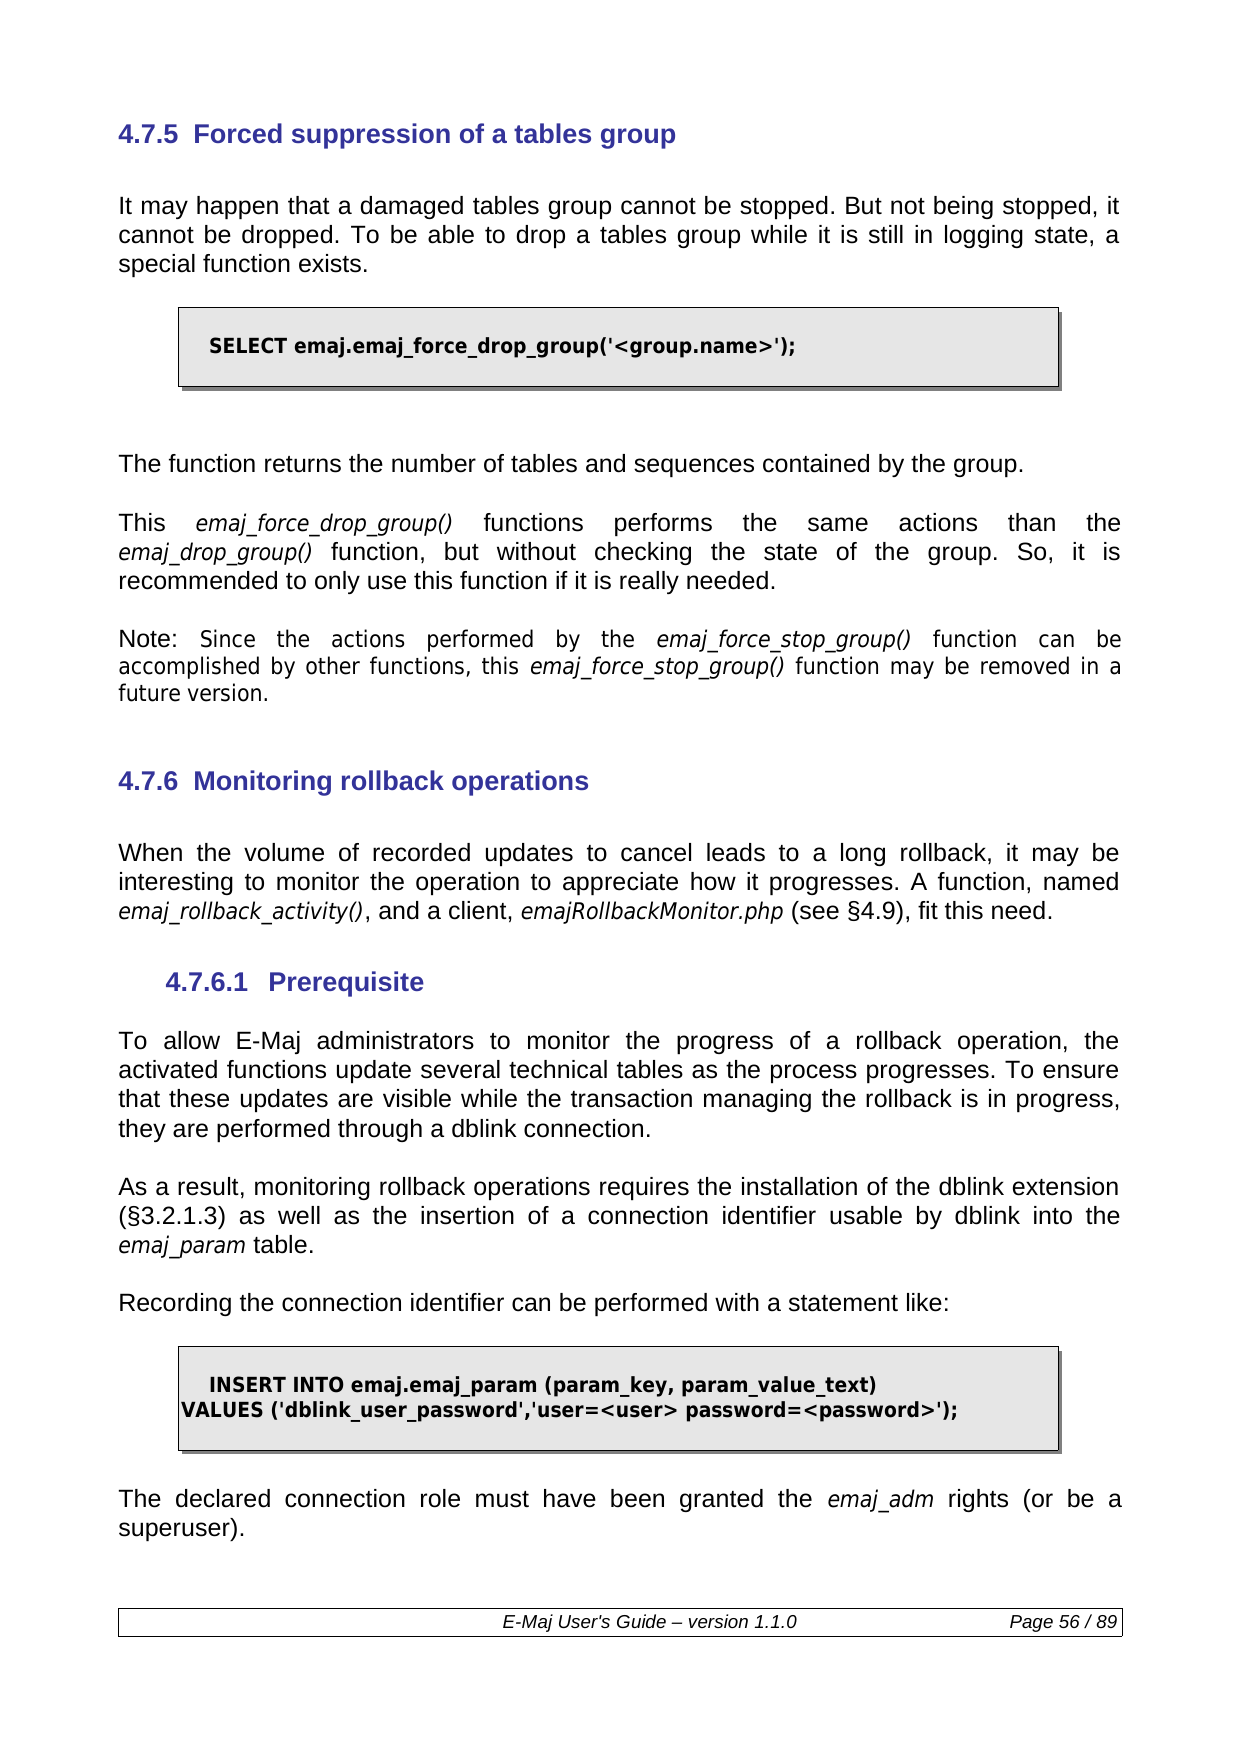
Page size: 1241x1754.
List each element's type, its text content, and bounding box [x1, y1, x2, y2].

text The function returns the number of tables and sequences contained by the group. [118, 449, 1122, 478]
text The declared connection role must have been granted the emaj_adm rights (or be a superuser). [118, 1484, 1122, 1542]
text Recording the connection identifier can be performed with a statement like: [118, 1288, 1122, 1317]
text It may happen that a damaged tables group cannot be stopped. But not being stopped, it cannot be dropped. To be able to drop a tables group while it is still in logging state, a special function exists. [118, 191, 1122, 278]
text Note: Since the actions performed by the emaj_force_stop_group() function can be accomplished by other functions, this emaj_force_stop_group() function may be removed in a future version. [118, 624, 1122, 707]
subtitle Prerequisite [165, 966, 1122, 997]
text When the volume of recorded updates to cancel leads to a long rollback, it may be interesting to monitor the operation to appreciate how it progresses. A function, named emaj_rollback_activity(), and a client, emajRollbackMonitor.php (see §4.9), fit this need. [118, 837, 1122, 924]
text INSERT INTO emaj.emaj_param (param_key, param_value_text) VALUES ('dblink_user_password','user=<user> password=<password>'); [179, 1370, 1058, 1419]
text This emaj_force_drop_group() functions performs the same actions than the emaj_drop_group() function, but without checking the state of the group. So, it is recommended to only use this function if it is really needed. [118, 507, 1122, 594]
text SELECT emaj.emaj_force_drop_group('<group.name>'); [179, 331, 1058, 356]
text To allow E-Maj administrators to monitor the progress of a rollback operation, the activated functions update several technical tables as the process progresses. To ensure that these updates are visible while the transaction managing the rollback is in progress, they are performed through a dblink connection. [118, 1026, 1122, 1142]
subtitle Forced suppression of a tables group [118, 118, 1122, 149]
subtitle Monitoring rollback operations [118, 765, 1122, 796]
text As a result, monitoring rollback operations requires the installation of the dblink extension (§3.2.1.3) as well as the insertion of a connection identifier usable by dblink into the emaj_param table. [118, 1172, 1122, 1259]
